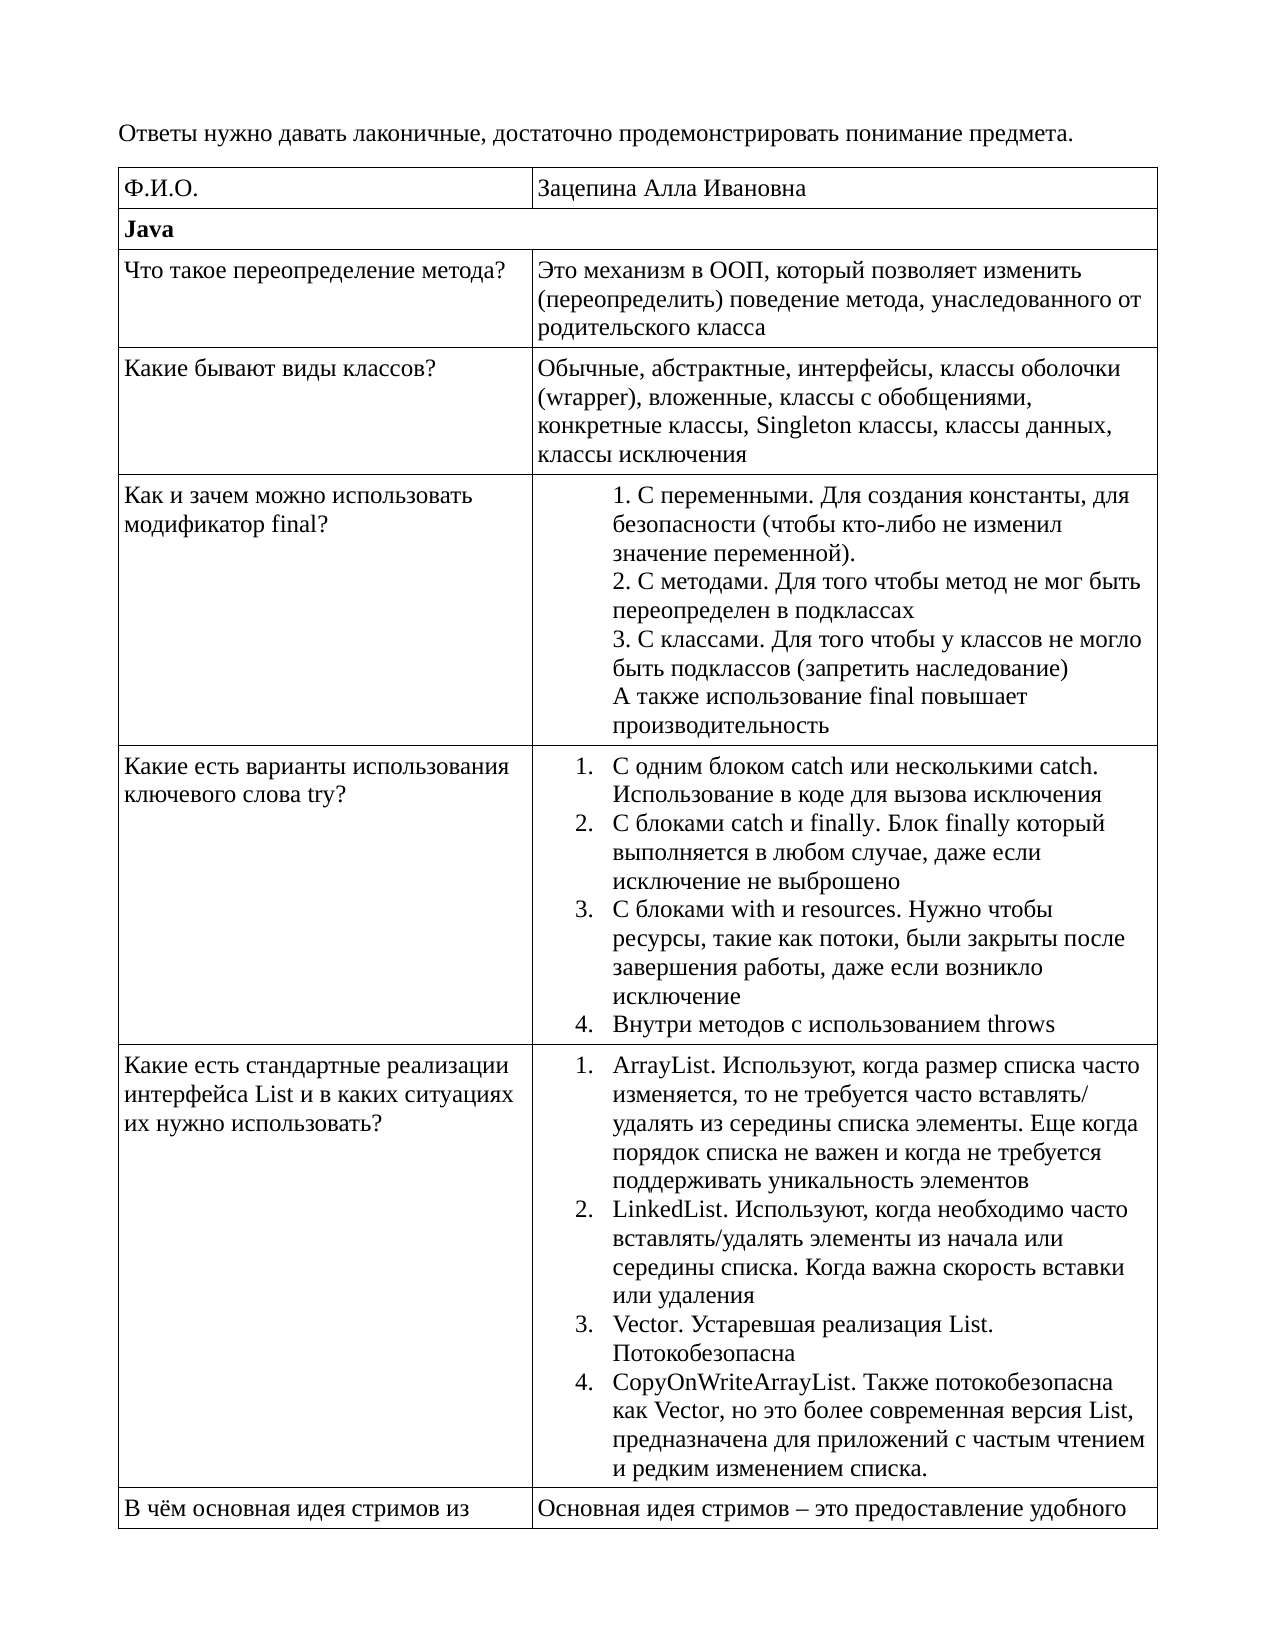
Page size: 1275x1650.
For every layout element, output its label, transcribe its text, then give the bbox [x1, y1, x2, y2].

table_cell С одним блоком catch или несколькими catch. Использование в коде для вызова исключения С блоками catch и finally. Блок finally который выполняется в любом случае, даже если исключение не выброшено С блоками with и resources. Нужно чтобы ресурсы, такие как потоки, были закрыты после завершения работы, даже если возникло исключение Внутри методов с использованием throws [533, 746, 1157, 1044]
table_cell Какие есть варианты использования ключевого слова try? [119, 746, 532, 1044]
table_cell В чём основная идея стримов из [119, 1488, 532, 1528]
table_cell 1. С переменными. Для создания константы, для безопасности (чтобы кто-либо не изменил значение переменной). 2. С методами. Для того чтобы метод не мог быть переопределен в подклассах 3. С классами. Для того чтобы у классов не могло быть подклассов (запретить наследование) А также использование final повышает производительность [533, 475, 1157, 744]
table_cell ArrayList. Используют, когда размер списка часто изменяется, то не требуется часто вставлять/ удалять из середины списка элементы. Еще когда порядок списка не важен и когда не требуется поддерживать уникальность элементов LinkedList. Используют, когда необходимо часто вставлять/удалять элементы из начала или середины списка. Когда важна скорость вставки или удаления Vector. Устаревшая реализация List. Потокобезопасна CopyOnWriteArrayList. Также потокобезопасна как Vector, но это более современная версия List, предназначена для приложений с частым чтением и редким изменением списка. [533, 1045, 1157, 1487]
text Ответы нужно давать лаконичные, достаточно продемонстрировать понимание предмета. [118, 118, 1157, 147]
table_cell Основная идея стримов – это предоставление удобного [533, 1488, 1157, 1528]
table_cell Обычные, абстрактные, интерфейсы, классы оболочки (wrapper), вложенные, классы с обобщениями, конкретные классы, Singleton классы, классы данных, классы исключения [533, 348, 1157, 474]
table_header Ф.И.О. [119, 168, 532, 208]
table_cell Какие есть стандартные реализации интерфейса List и в каких ситуациях их нужно использовать? [119, 1045, 532, 1487]
table_cell Это механизм в ООП, который позволяет изменить (переопределить) поведение метода, унаследованного от родительского класса [533, 250, 1157, 347]
table_cell Что такое переопределение метода? [119, 250, 532, 347]
table_cell Какие бывают виды классов? [119, 348, 532, 474]
table_header Зацепина Алла Ивановна [533, 168, 1157, 208]
table_cell Java [119, 209, 1157, 249]
table_cell Как и зачем можно использовать модификатор final? [119, 475, 532, 744]
